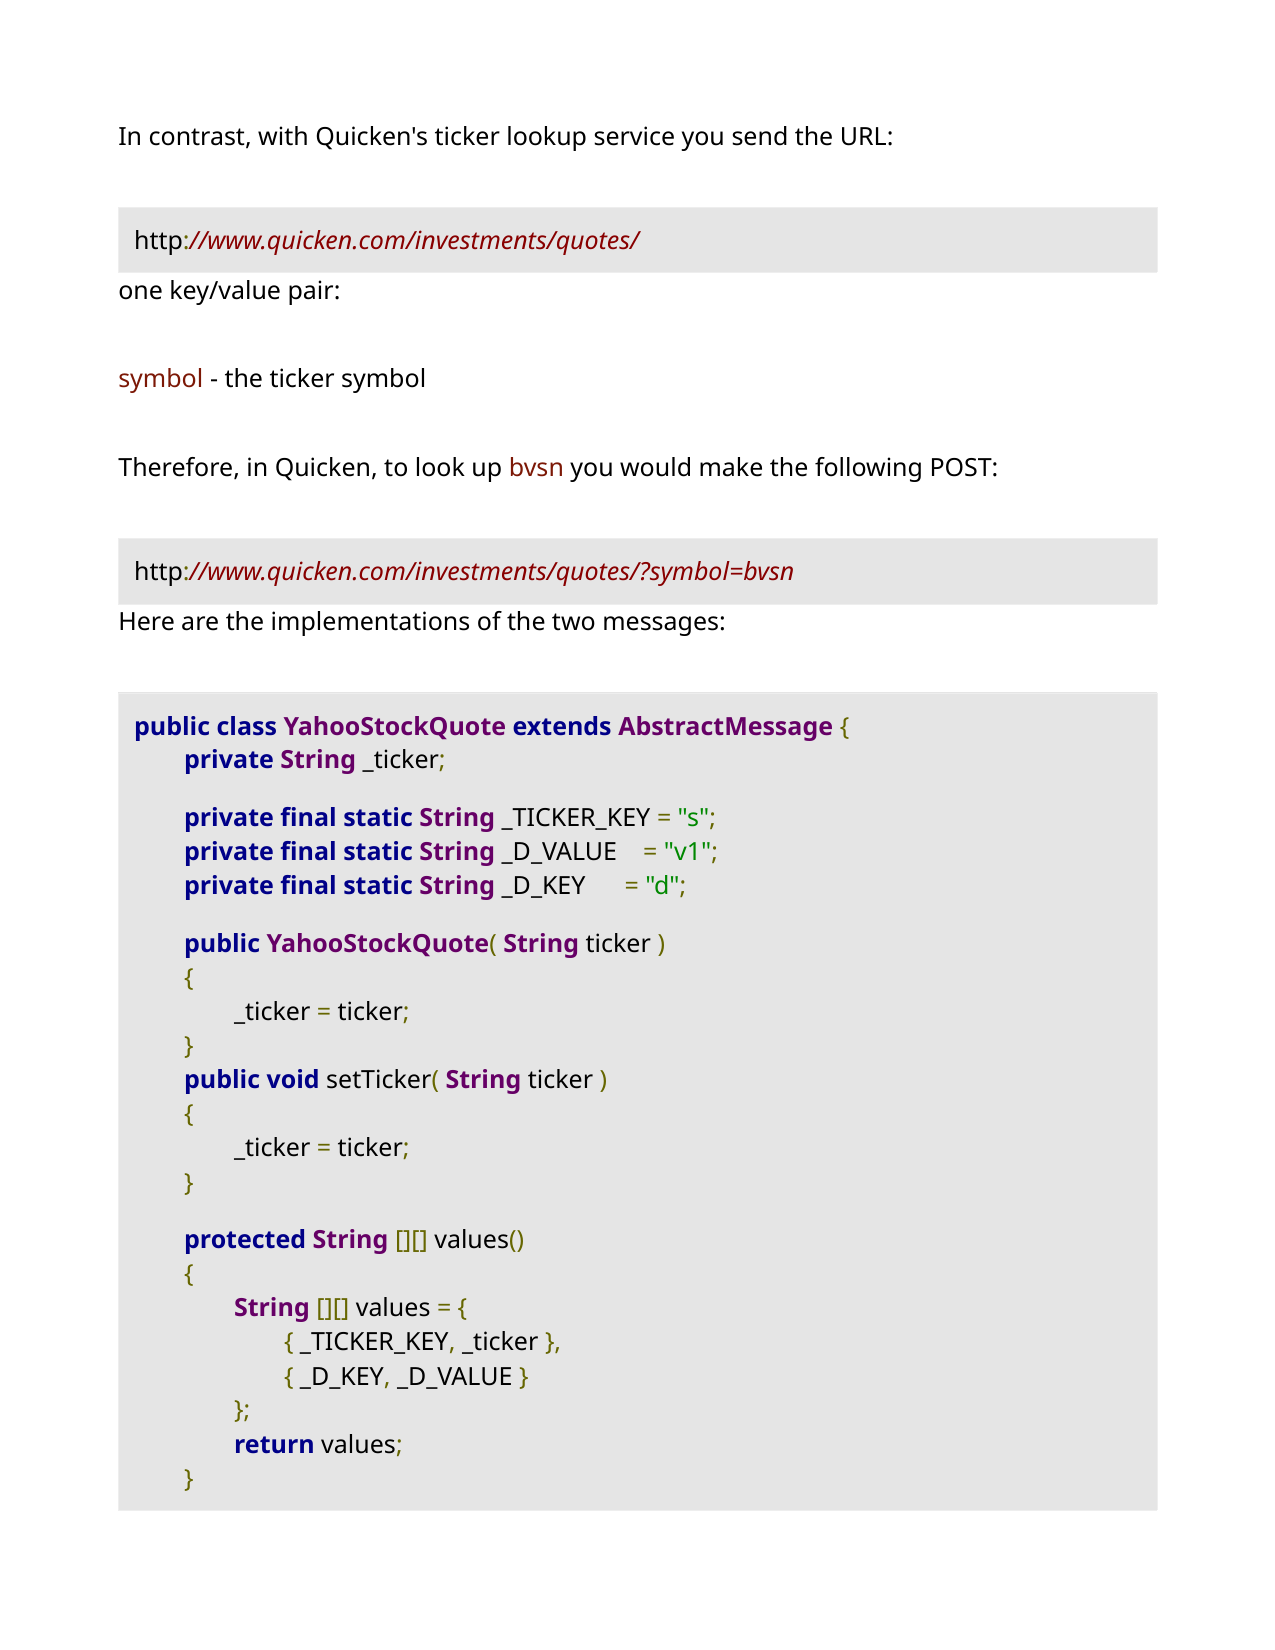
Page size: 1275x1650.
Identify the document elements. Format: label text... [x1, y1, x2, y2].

text }; [316, 1376, 325, 1383]
text one key/value pair: [118, 273, 1157, 306]
text private String _ticker; [119, 726, 1157, 761]
text symbol - the ticker symbol [118, 361, 1157, 395]
text } [119, 1012, 1157, 1046]
text }; [485, 1376, 494, 1383]
text { [416, 944, 425, 949]
text { [119, 1240, 1157, 1274]
text String [][] values = { [119, 1274, 1157, 1308]
text private final static String _D_KEY = "d"; [119, 852, 1157, 886]
text _ticker = ticker; [119, 1114, 1157, 1148]
text public void setTicker( String ticker ) [119, 1046, 1157, 1080]
text }; [413, 1376, 422, 1383]
text { [119, 1080, 1157, 1114]
text http://www.quicken.com/investments/quotes/ [119, 208, 1157, 272]
text }; [119, 1376, 1157, 1411]
text { [119, 944, 1157, 978]
text _ticker = ticker; [119, 978, 1157, 1012]
text public class YahooStockQuote extends AbstractMessage { [119, 694, 1157, 726]
text public YahooStockQuote( String ticker ) [119, 910, 1157, 944]
text http://www.quicken.com/investments/quotes/?symbol=bvsn [119, 539, 1157, 604]
text private final static String _D_VALUE = "v1"; [119, 818, 1157, 852]
text In contrast, with Quicken's ticker lookup service you send the URL: [118, 118, 1157, 152]
text Here are the implementations of the two messages: [118, 605, 1157, 638]
text } [119, 1148, 1157, 1182]
text return values; [119, 1411, 1157, 1444]
text } [119, 1444, 1157, 1510]
text { [471, 1240, 478, 1246]
text private final static String _TICKER_KEY = "s"; [119, 784, 1157, 818]
text protected String [][] values() [119, 1206, 1157, 1240]
text { _TICKER_KEY, _ticker }, [119, 1308, 1157, 1342]
text { _D_KEY, _D_VALUE } [119, 1342, 1157, 1376]
text Therefore, in Quicken, to look up bvsn you would make the following POST: [118, 449, 1157, 484]
